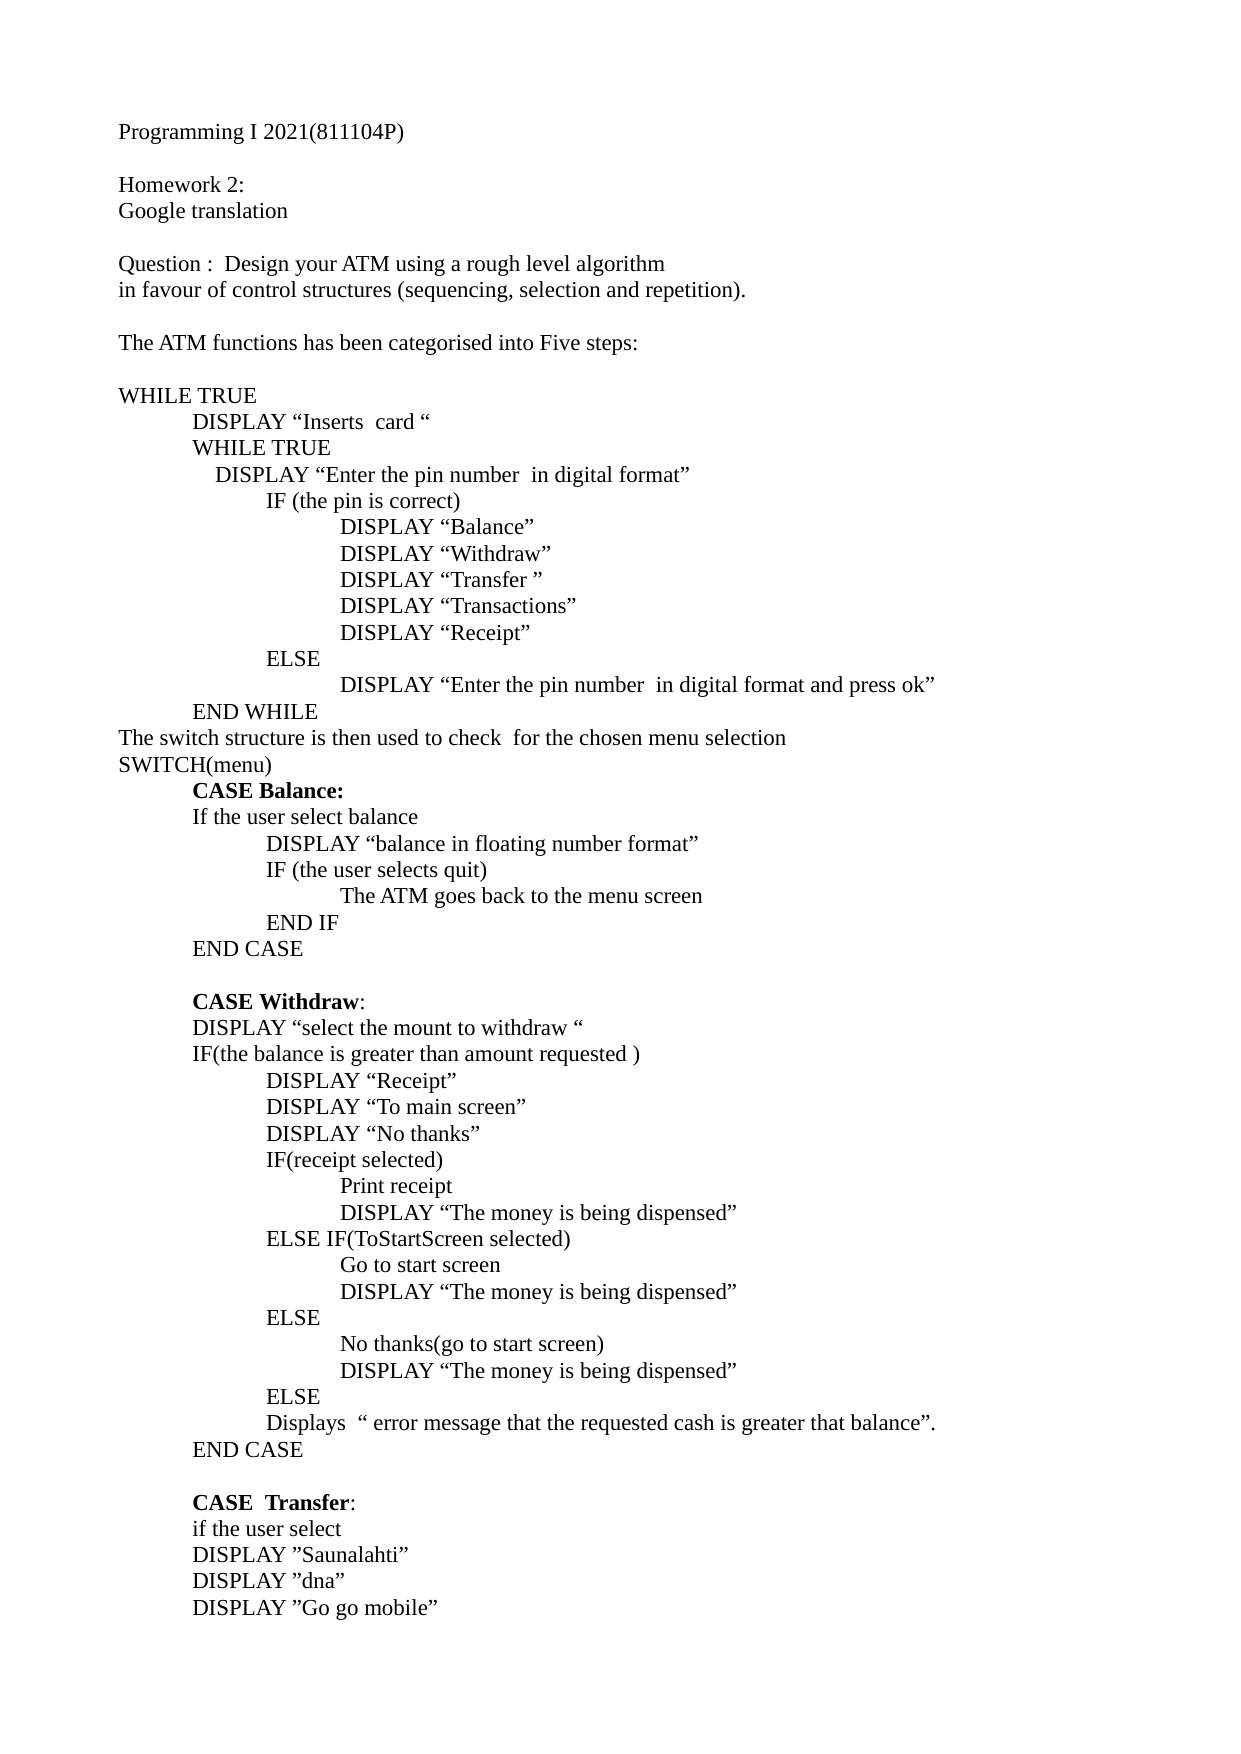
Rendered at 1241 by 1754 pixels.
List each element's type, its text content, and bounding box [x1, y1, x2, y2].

text END IF [118, 909, 1122, 935]
text DISPLAY “Withdraw” [118, 540, 1122, 566]
text The ATM goes back to the menu screen [118, 882, 1122, 909]
text IF (the pin is correct) [118, 487, 1122, 513]
text CASE Transfer: [118, 1488, 1122, 1515]
text The ATM functions has been categorised into Five steps: [118, 329, 1122, 355]
text CASE Withdraw: [118, 988, 1122, 1014]
text DISPLAY “To main screen” [118, 1093, 1122, 1119]
text ELSE [118, 645, 1122, 672]
text Programming I 2021(811104P) [118, 118, 1122, 144]
text DISPLAY “Balance” [118, 513, 1122, 540]
text DISPLAY “Transfer ” [118, 566, 1122, 592]
text DISPLAY “select the mount to withdraw “ [118, 1014, 1122, 1041]
text Displays “ error message that the requested cash is greater that balance”. [118, 1409, 1122, 1436]
text DISPLAY ”Saunalahti” [118, 1541, 1122, 1568]
text DISPLAY “Receipt” [118, 1067, 1122, 1093]
text Homework 2: [118, 171, 1122, 197]
text Google translation [118, 197, 1122, 223]
text DISPLAY “Enter the pin number in digital format and press ok” [118, 672, 1122, 698]
text SWITCH(menu) [118, 751, 1122, 777]
text DISPLAY “Enter the pin number in digital format” [118, 461, 1122, 487]
text DISPLAY “The money is being dispensed” [118, 1278, 1122, 1304]
text CASE Balance: [118, 777, 1122, 803]
text IF(the balance is greater than amount requested ) [118, 1041, 1122, 1067]
text DISPLAY “The money is being dispensed” [118, 1199, 1122, 1225]
text in favour of control structures (sequencing, selection and repetition). [118, 276, 1122, 303]
text END CASE [118, 1436, 1122, 1462]
text END WHILE [118, 698, 1122, 724]
text The switch structure is then used to check for the chosen menu selection [118, 724, 1122, 751]
text DISPLAY ”dna” [118, 1568, 1122, 1594]
text WHILE TRUE [118, 434, 1122, 461]
text DISPLAY “Inserts card “ [118, 408, 1122, 434]
text If the user select balance [118, 803, 1122, 830]
text ELSE IF(ToStartScreen selected) [118, 1225, 1122, 1251]
text ELSE [118, 1304, 1122, 1330]
text DISPLAY “Receipt” [118, 619, 1122, 645]
text Print receipt [118, 1172, 1122, 1199]
text Go to start screen [118, 1251, 1122, 1278]
text DISPLAY “The money is being dispensed” [118, 1357, 1122, 1383]
text DISPLAY “balance in floating number format” [118, 830, 1122, 856]
text DISPLAY “Transactions” [118, 592, 1122, 619]
text DISPLAY “No thanks” [118, 1119, 1122, 1146]
text IF(receipt selected) [118, 1146, 1122, 1172]
text Question : Design your ATM using a rough level algorithm [118, 250, 1122, 276]
text IF (the user selects quit) [118, 856, 1122, 882]
text No thanks(go to start screen) [118, 1330, 1122, 1357]
text ELSE [118, 1383, 1122, 1409]
text END CASE [118, 935, 1122, 961]
text WHILE TRUE [118, 382, 1122, 408]
text DISPLAY ”Go go mobile” [118, 1594, 1122, 1620]
text if the user select [118, 1515, 1122, 1541]
